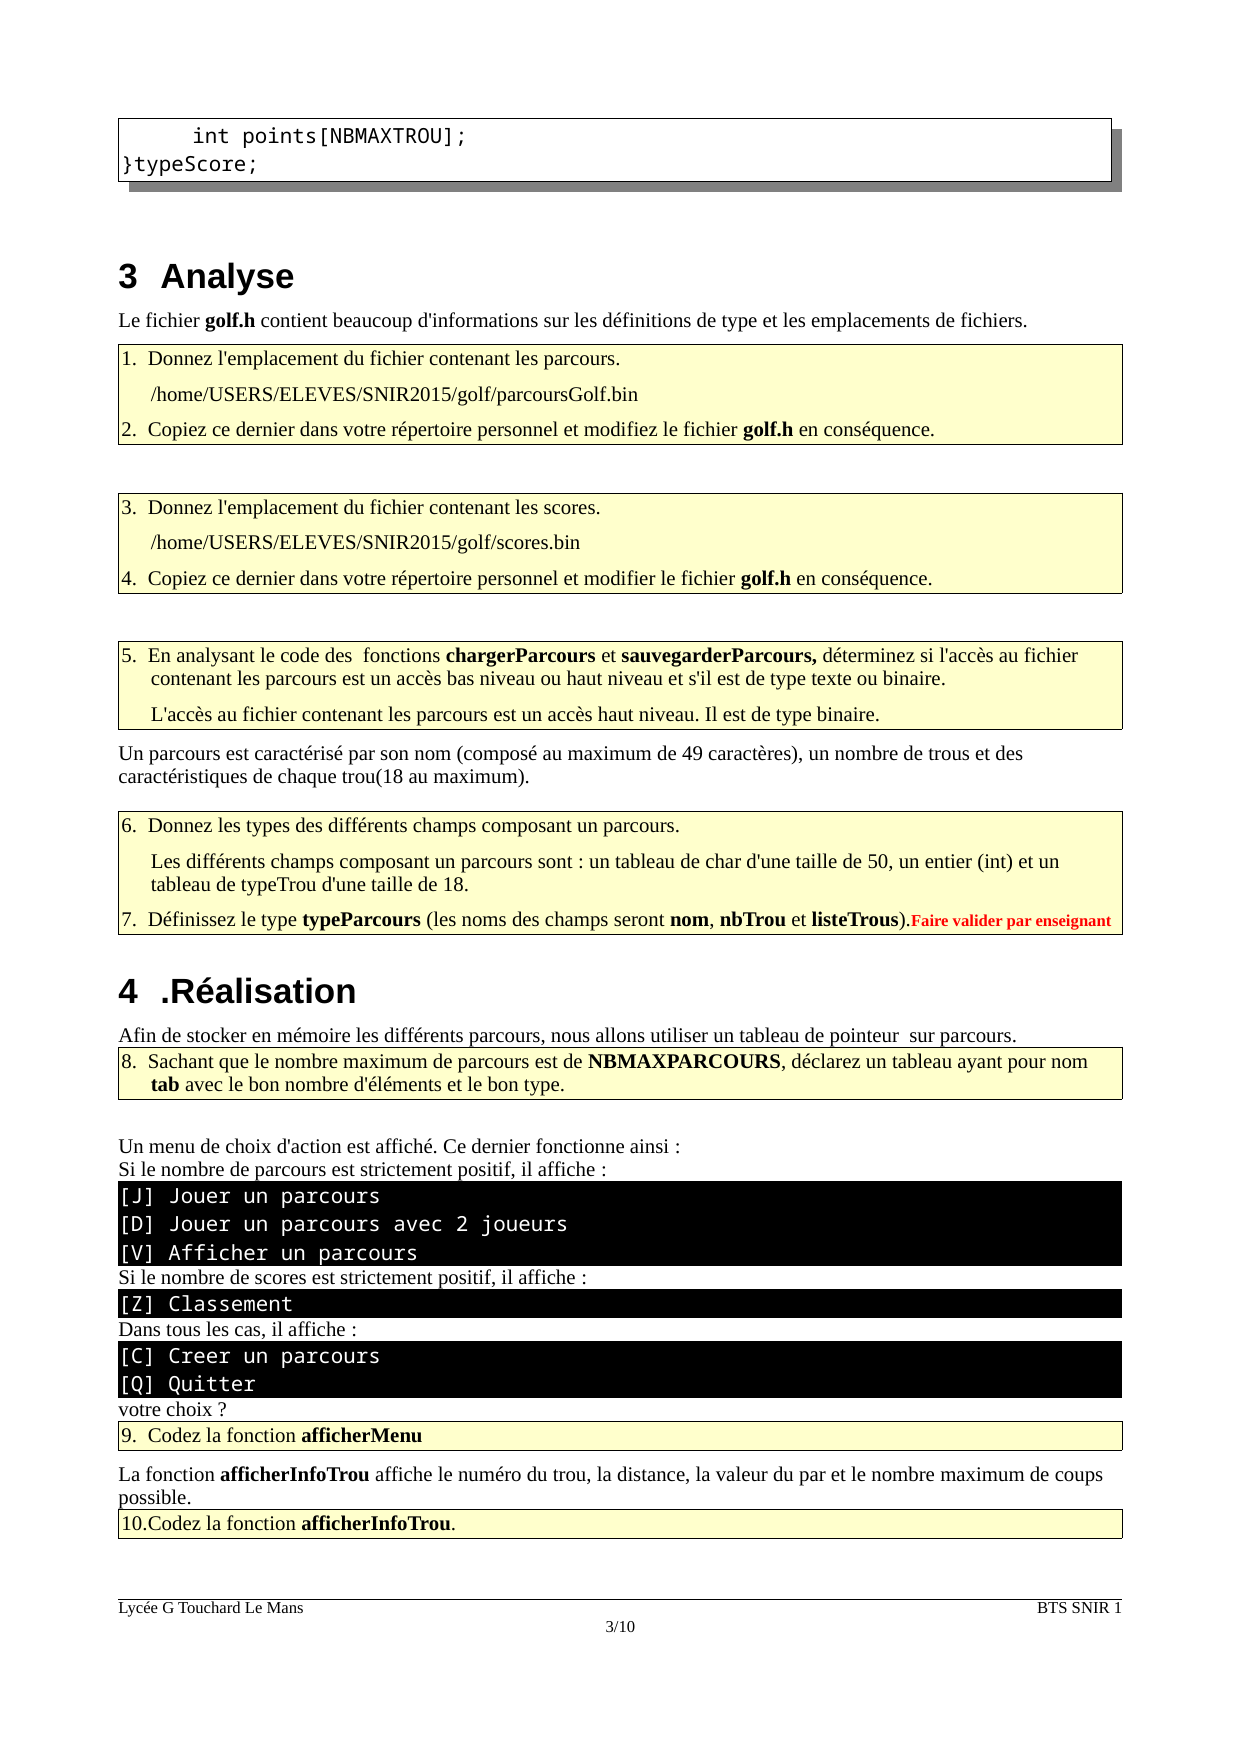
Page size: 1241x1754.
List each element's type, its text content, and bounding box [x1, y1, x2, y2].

text votre choix ? [118, 1398, 1122, 1421]
text [C] Creer un parcours [118, 1341, 1122, 1369]
list Codez la fonction afficherMenu [119, 1422, 1122, 1450]
list L'accès au fichier contenant les parcours est un accès haut niveau. Il est de type binaire. [119, 700, 1122, 729]
text Si le nombre de parcours est strictement positif, il affiche : [118, 1158, 1122, 1181]
list /home/USERS/ELEVES/SNIR2015/golf/scores.bin [119, 528, 1122, 554]
text Un menu de choix d'action est affiché. Ce dernier fonctionne ainsi : [118, 1134, 1122, 1158]
list Sachant que le nombre maximum de parcours est de NBMAXPARCOURS, déclarez un tableau ayant pour nom tab avec le bon nombre d'éléments et le bon type. [119, 1048, 1122, 1099]
text int points[NBMAXTROU]; [119, 119, 1111, 147]
text [J] Jouer un parcours [118, 1181, 1122, 1209]
list Copiez ce dernier dans votre répertoire personnel et modifiez le fichier golf.h en conséquence. [119, 415, 1122, 444]
list En analysant le code des fonctions chargerParcours et sauvegarderParcours, déterminez si l'accès au fichier contenant les parcours est un accès bas niveau ou haut niveau et s'il est de type texte ou binaire. [119, 642, 1122, 690]
text Un parcours est caractérisé par son nom (composé au maximum de 49 caractères), un nombre de trous et des caractéristiques de chaque trou(18 au maximum). [118, 742, 1122, 788]
text Le fichier golf.h contient beaucoup d'informations sur les définitions de type et les emplacements de fichiers. [118, 308, 1122, 332]
list Définissez le type typeParcours (les noms des champs seront nom, nbTrou et listeTrous).Faire valider par enseignant [119, 905, 1122, 934]
text Dans tous les cas, il affiche : [118, 1318, 1122, 1341]
text [Q] Quitter [118, 1369, 1122, 1398]
text }typeScore; [119, 147, 1111, 181]
text Si le nombre de scores est strictement positif, il affiche : [118, 1266, 1122, 1289]
text [Z] Classement [118, 1289, 1122, 1318]
text Afin de stocker en mémoire les différents parcours, nous allons utiliser un tableau de pointeur sur parcours. [118, 1023, 1122, 1047]
list Donnez les types des différents champs composant un parcours. [119, 812, 1122, 837]
text La fonction afficherInfoTrou affiche le numéro du trou, la distance, la valeur du par et le nombre maximum de coups possible. [118, 1462, 1122, 1509]
text [D] Jouer un parcours avec 2 joueurs [118, 1209, 1122, 1238]
text [V] Afficher un parcours [118, 1238, 1122, 1266]
list Codez la fonction afficherInfoTrou. [119, 1510, 1122, 1538]
list Copiez ce dernier dans votre répertoire personnel et modifier le fichier golf.h en conséquence. [119, 564, 1122, 593]
subtitle .Réalisation [118, 972, 1122, 1011]
list Donnez l'emplacement du fichier contenant les scores. [119, 494, 1122, 519]
list Les différents champs composant un parcours sont : un tableau de char d'une taille de 50, un entier (int) et un tableau de typeTrou d'une taille de 18. [119, 847, 1122, 896]
list /home/USERS/ELEVES/SNIR2015/golf/parcoursGolf.bin [119, 380, 1122, 406]
list Donnez l'emplacement du fichier contenant les parcours. [119, 345, 1122, 370]
subtitle Analyse [118, 257, 1122, 296]
